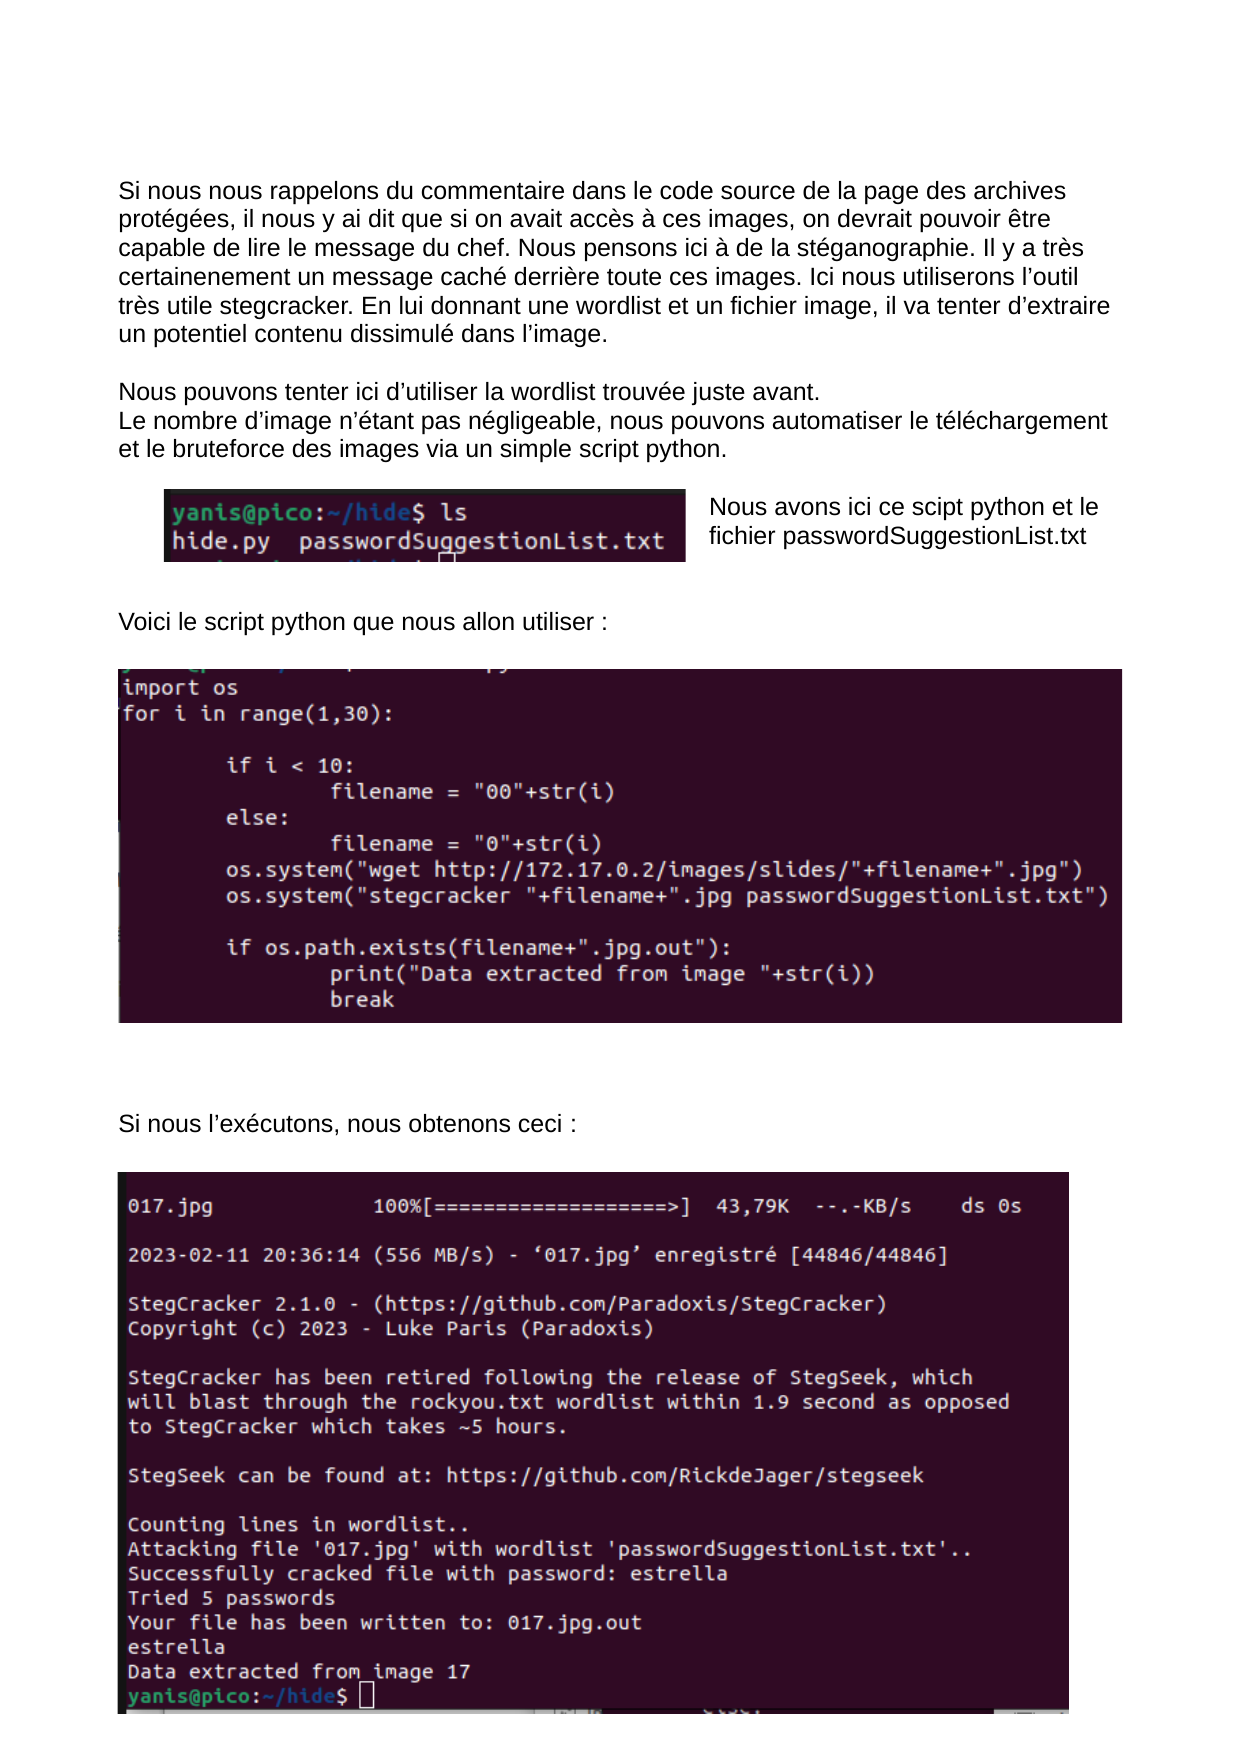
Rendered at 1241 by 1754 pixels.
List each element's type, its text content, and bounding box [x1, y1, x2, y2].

text Voici le script python que nous allon utiliser : [118, 607, 1122, 636]
text [118, 492, 163, 549]
text Nous avons ici ce scipt python et le fichier passwordSuggestionList.txt [686, 492, 1122, 549]
text Le nombre d’image n’étant pas négligeable, nous pouvons automatiser le téléchargement et le bruteforce des images via un simple script python. [118, 406, 1122, 463]
text Nous pouvons tenter ici d’utiliser la wordlist trouvée juste avant. [118, 377, 1122, 406]
picture [163, 489, 686, 562]
text Si nous l’exécutons, nous obtenons ceci : [118, 1109, 1122, 1138]
picture [118, 669, 1123, 1023]
picture [117, 1172, 1069, 1714]
text Si nous nous rappelons du commentaire dans le code source de la page des archives protégées, il nous y ai dit que si on avait accès à ces images, on devrait pouvoir être capable de lire le message du chef. Nous pensons ici à de la stéganographie. Il y a très certainenement un message caché derrière toute ces images. Ici nous utiliserons l’outil très utile stegcracker. En lui donnant une wordlist et un fichier image, il va tenter d’extraire un potentiel contenu dissimulé dans l’image. [118, 176, 1122, 348]
